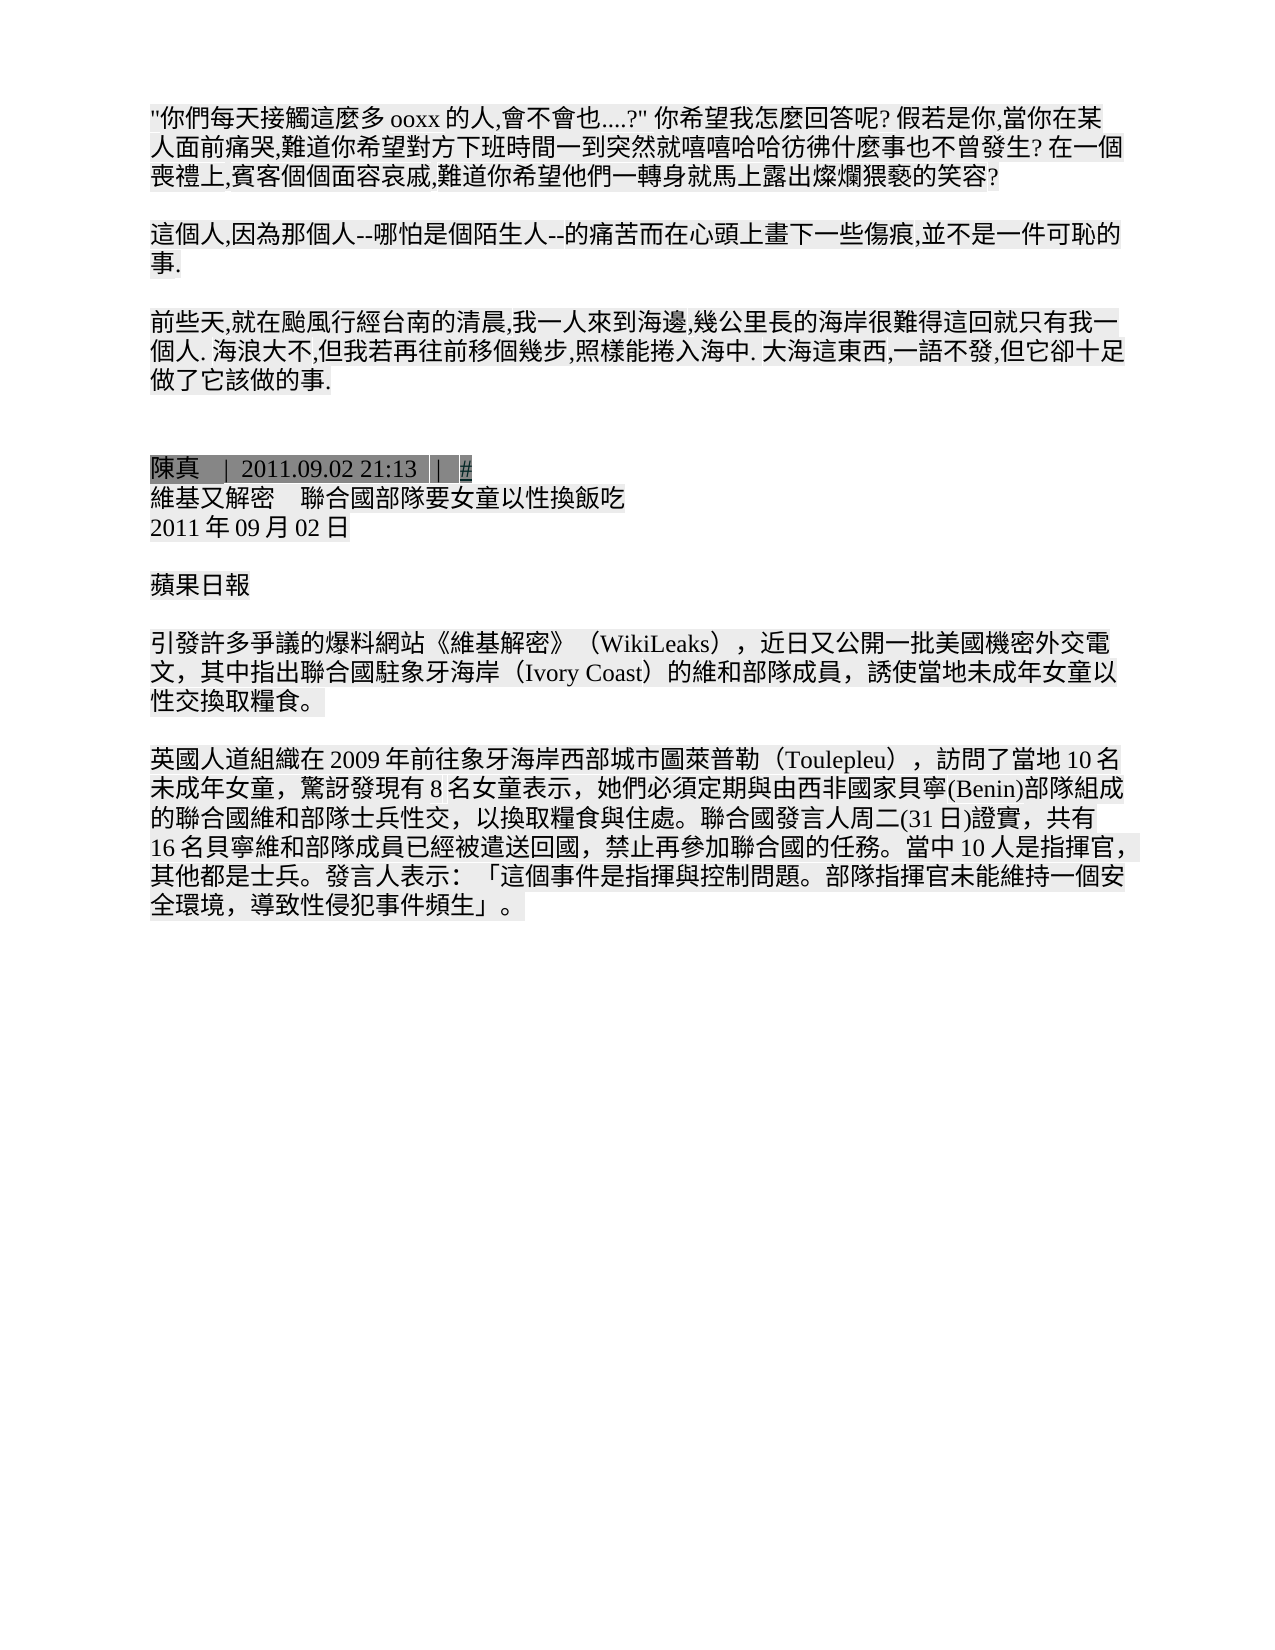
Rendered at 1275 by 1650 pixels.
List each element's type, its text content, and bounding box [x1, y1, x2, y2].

text 維基又解密 聯合國部隊要女童以性換飯吃 2011年09月02日 蘋果日報 引發許多爭議的爆料網站《維基解密》（WikiLeaks），近日又公開一批美國機密外交電文，其中指出聯合國駐象牙海岸（Ivory Coast）的維和部隊成員，誘使當地未成年女童以性交換取糧食。 英國人道組織在2009年前往象牙海岸西部城市圖萊普勒（Toulepleu），訪問了當地10名未成年女童，驚訝發現有8名女童表示，她們必須定期與由西非國家貝寧(Benin)部隊組成的聯合國維和部隊士兵性交，以換取糧食與住處。聯合國發言人周二(31日)證實，共有16名貝寧維和部隊成員已經被遣送回國，禁止再參加聯合國的任務。當中10人是指揮官，其他都是士兵。發言人表示：「這個事件是指揮與控制問題。部隊指揮官未能維持一個安全環境，導致性侵犯事件頻生」。 [150, 484, 1125, 921]
text 陳真 | 2011.09.02 21:13 | # [150, 454, 1125, 484]
text "你們每天接觸這麼多ooxx的人,會不會也....?" 你希望我怎麼回答呢? 假若是你,當你在某人面前痛哭,難道你希望對方下班時間一到突然就嘻嘻哈哈彷彿什麼事也不曾發生? 在一個喪禮上,賓客個個面容哀戚,難道你希望他們一轉身就馬上露出燦爛猥褻的笑容? 這個人,因為那個人--哪怕是個陌生人--的痛苦而在心頭上畫下一些傷痕,並不是一件可恥的事. 前些天,就在颱風行經台南的清晨,我一人來到海邊,幾公里長的海岸很難得這回就只有我一個人. 海浪大不,但我若再往前移個幾步,照樣能捲入海中. 大海這東西,一語不發,但它卻十足做了它該做的事. [150, 75, 1125, 395]
